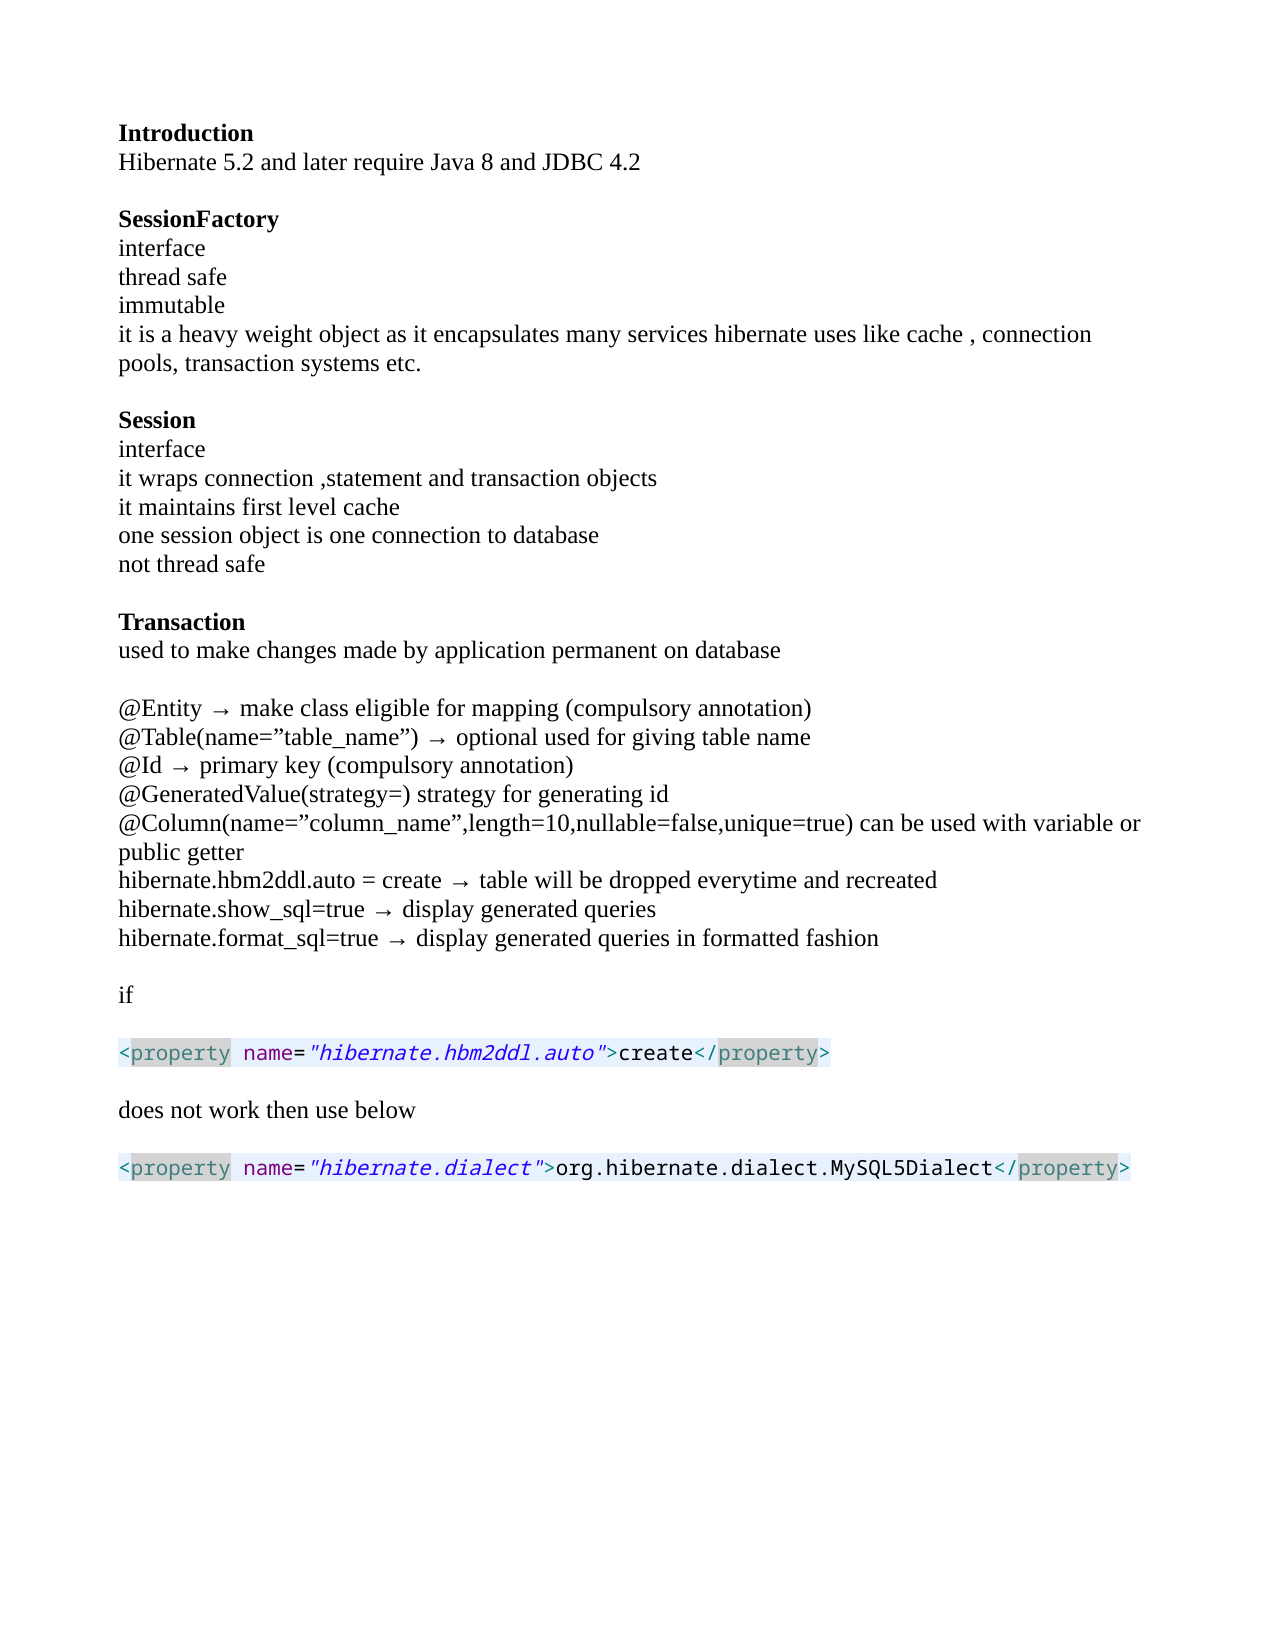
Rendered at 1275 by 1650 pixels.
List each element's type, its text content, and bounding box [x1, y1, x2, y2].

text Session [118, 406, 1157, 434]
text @Entity → make class eligible for mapping (compulsory annotation) [118, 693, 1157, 722]
text <property name="hibernate.dialect">org.hibernate.dialect.MySQL5Dialect</property> [118, 1153, 1157, 1181]
text not thread safe [118, 549, 1157, 578]
text it is a heavy weight object as it encapsulates many services hibernate uses like cache , connection pools, transaction systems etc. [118, 319, 1157, 377]
text hibernate.hbm2ddl.auto = create → table will be dropped everytime and recreated [118, 866, 1157, 894]
text Transaction [118, 607, 1157, 636]
text immutable [118, 291, 1157, 319]
text thread safe [118, 262, 1157, 291]
text hibernate.format_sql=true → display generated queries in formatted fashion [118, 923, 1157, 952]
text Introduction [118, 118, 1157, 147]
text does not work then use below [118, 1095, 1157, 1124]
text SessionFactory [118, 204, 1157, 233]
text <property name="hibernate.hbm2ddl.auto">create</property> [118, 1038, 1157, 1067]
text hibernate.show_sql=true → display generated queries [118, 894, 1157, 923]
text it wraps connection ,statement and transaction objects [118, 463, 1157, 492]
text it maintains first level cache [118, 492, 1157, 521]
text interface [118, 233, 1157, 262]
text one session object is one connection to database [118, 521, 1157, 549]
text @Column(name=”column_name”,length=10,nullable=false,unique=true) can be used with variable or public getter [118, 808, 1157, 866]
text @GeneratedValue(strategy=) strategy for generating id [118, 779, 1157, 808]
text @Id → primary key (compulsory annotation) [118, 751, 1157, 779]
text if [118, 981, 1157, 1009]
text interface [118, 434, 1157, 463]
text Hibernate 5.2 and later require Java 8 and JDBC 4.2 [118, 147, 1157, 176]
text used to make changes made by application permanent on database [118, 636, 1157, 664]
text @Table(name=”table_name”) → optional used for giving table name [118, 722, 1157, 751]
